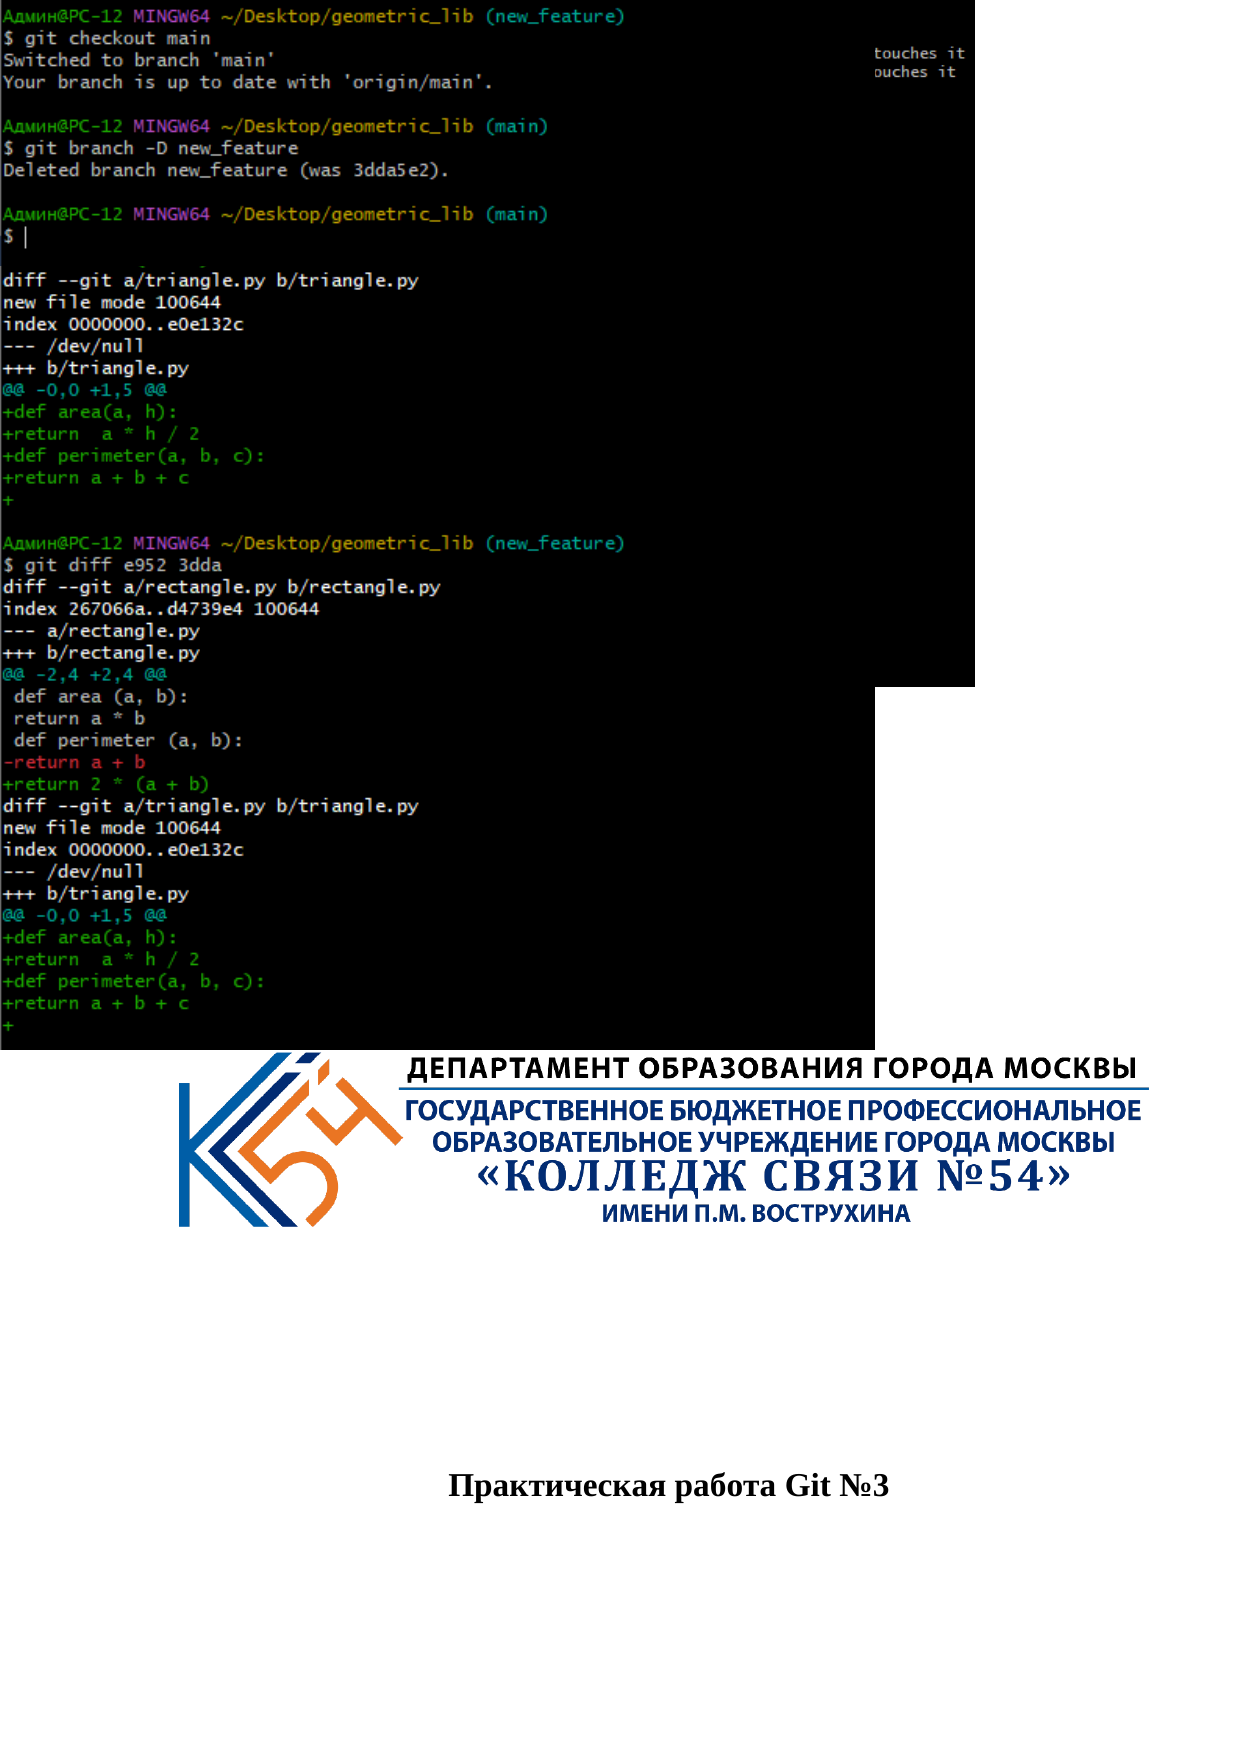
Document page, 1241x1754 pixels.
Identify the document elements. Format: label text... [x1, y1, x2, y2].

picture [0, 0, 1149, 1229]
text Практическая работа Git №3 [177, 1466, 1152, 1504]
